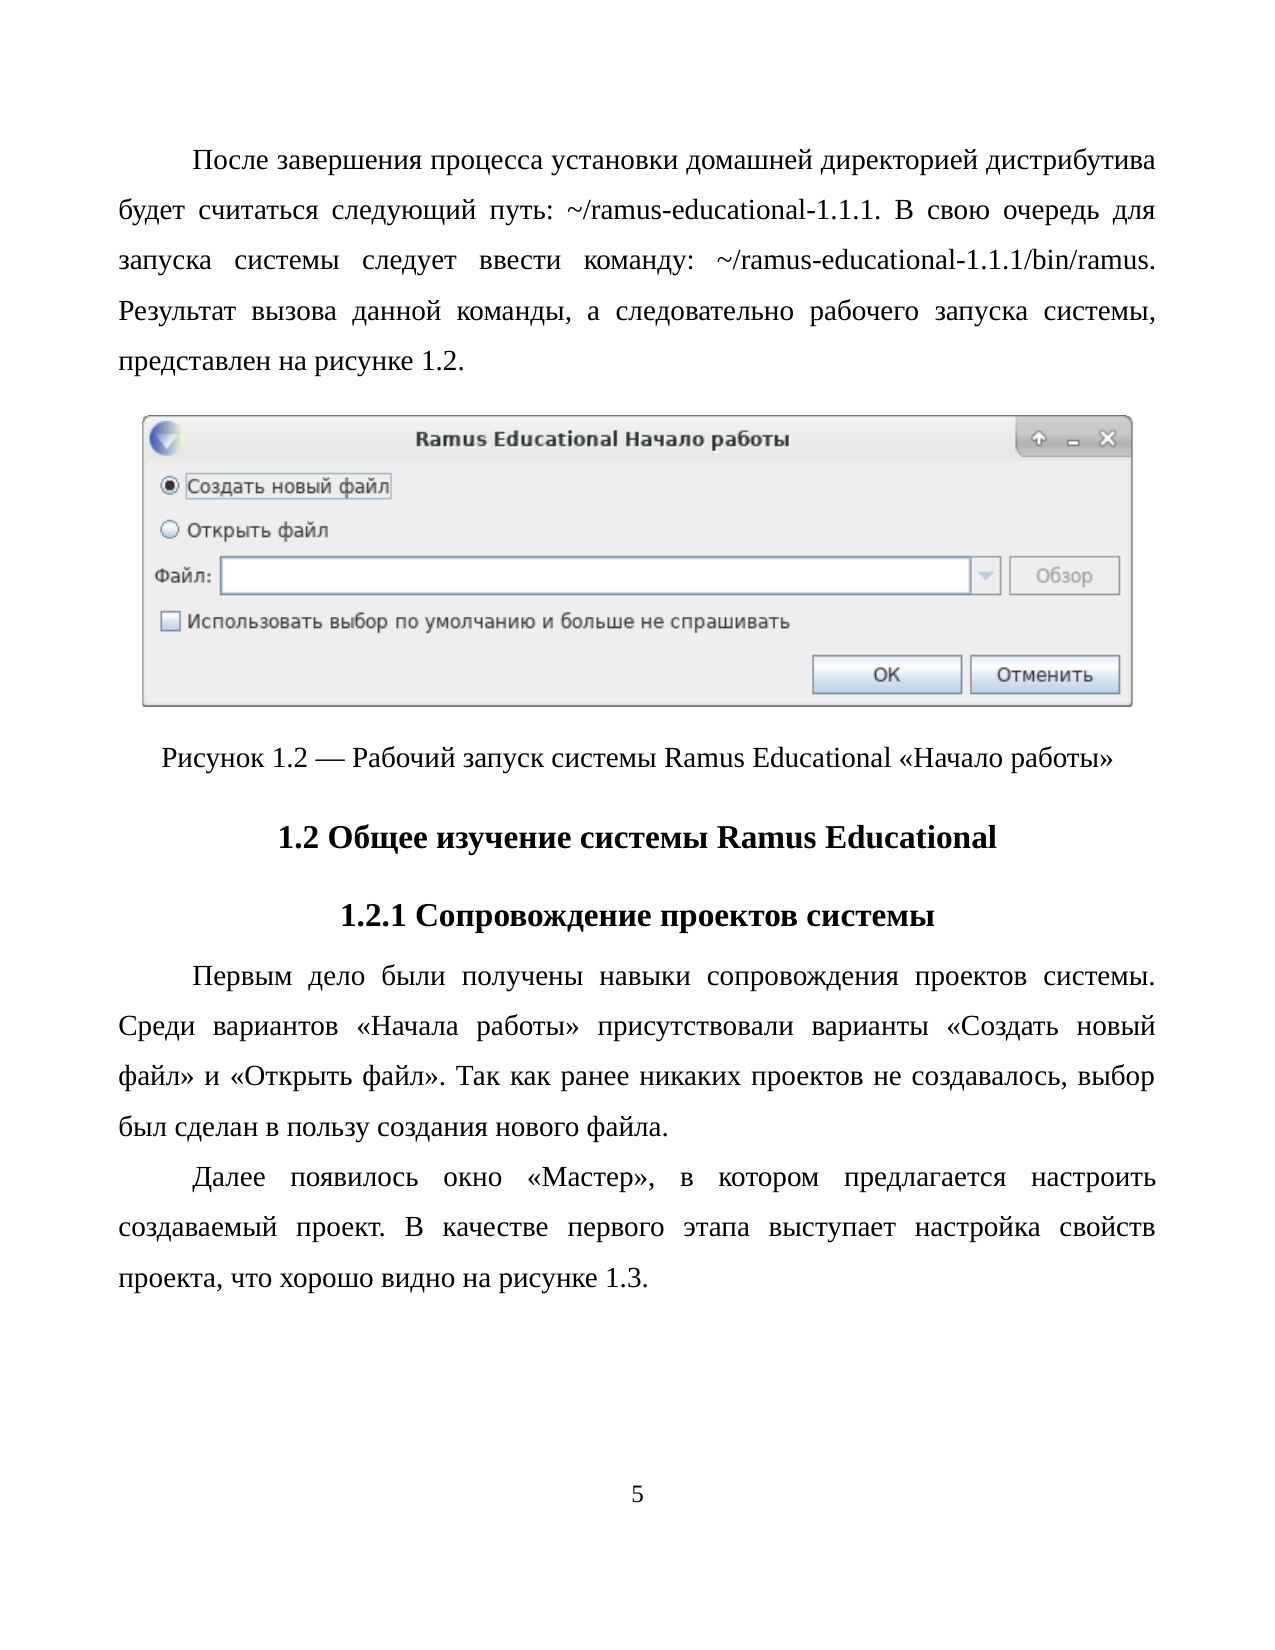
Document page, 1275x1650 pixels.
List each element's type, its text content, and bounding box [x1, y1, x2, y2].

subtitle 1.2 Общее изучение системы Ramus Educational [118, 818, 1157, 856]
text Далее появилось окно «Мастер», в котором предлагается настроить создаваемый проект. В качестве первого этапа выступает настройка свойств проекта, что хорошо видно на рисунке 1.3. [118, 1159, 1157, 1293]
picture [142, 415, 1133, 707]
text Первым дело были получены навыки сопровождения проектов системы. Среди вариантов «Начала работы» присутствовали варианты «Создать новый файл» и «Открыть файл». Так как ранее никаких проектов не создавалось, выбор был сделан в пользу создания нового файла. [118, 958, 1157, 1142]
text После завершения процесса установки домашней директорией дистрибутива будет считаться следующий путь: ~/ramus-educational-1.1.1. В свою очередь для запуска системы следует ввести команду: ~/ramus-educational-1.1.1/bin/ramus. Результат вызова данной команды, а следовательно рабочего запуска системы, представлен на рисунке 1.2. [118, 142, 1157, 377]
subtitle 1.2.1 Сопровождение проектов системы [118, 895, 1157, 933]
text Рисунок 1.2 — Рабочий запуск системы Ramus Educational «Начало работы» [118, 740, 1157, 773]
